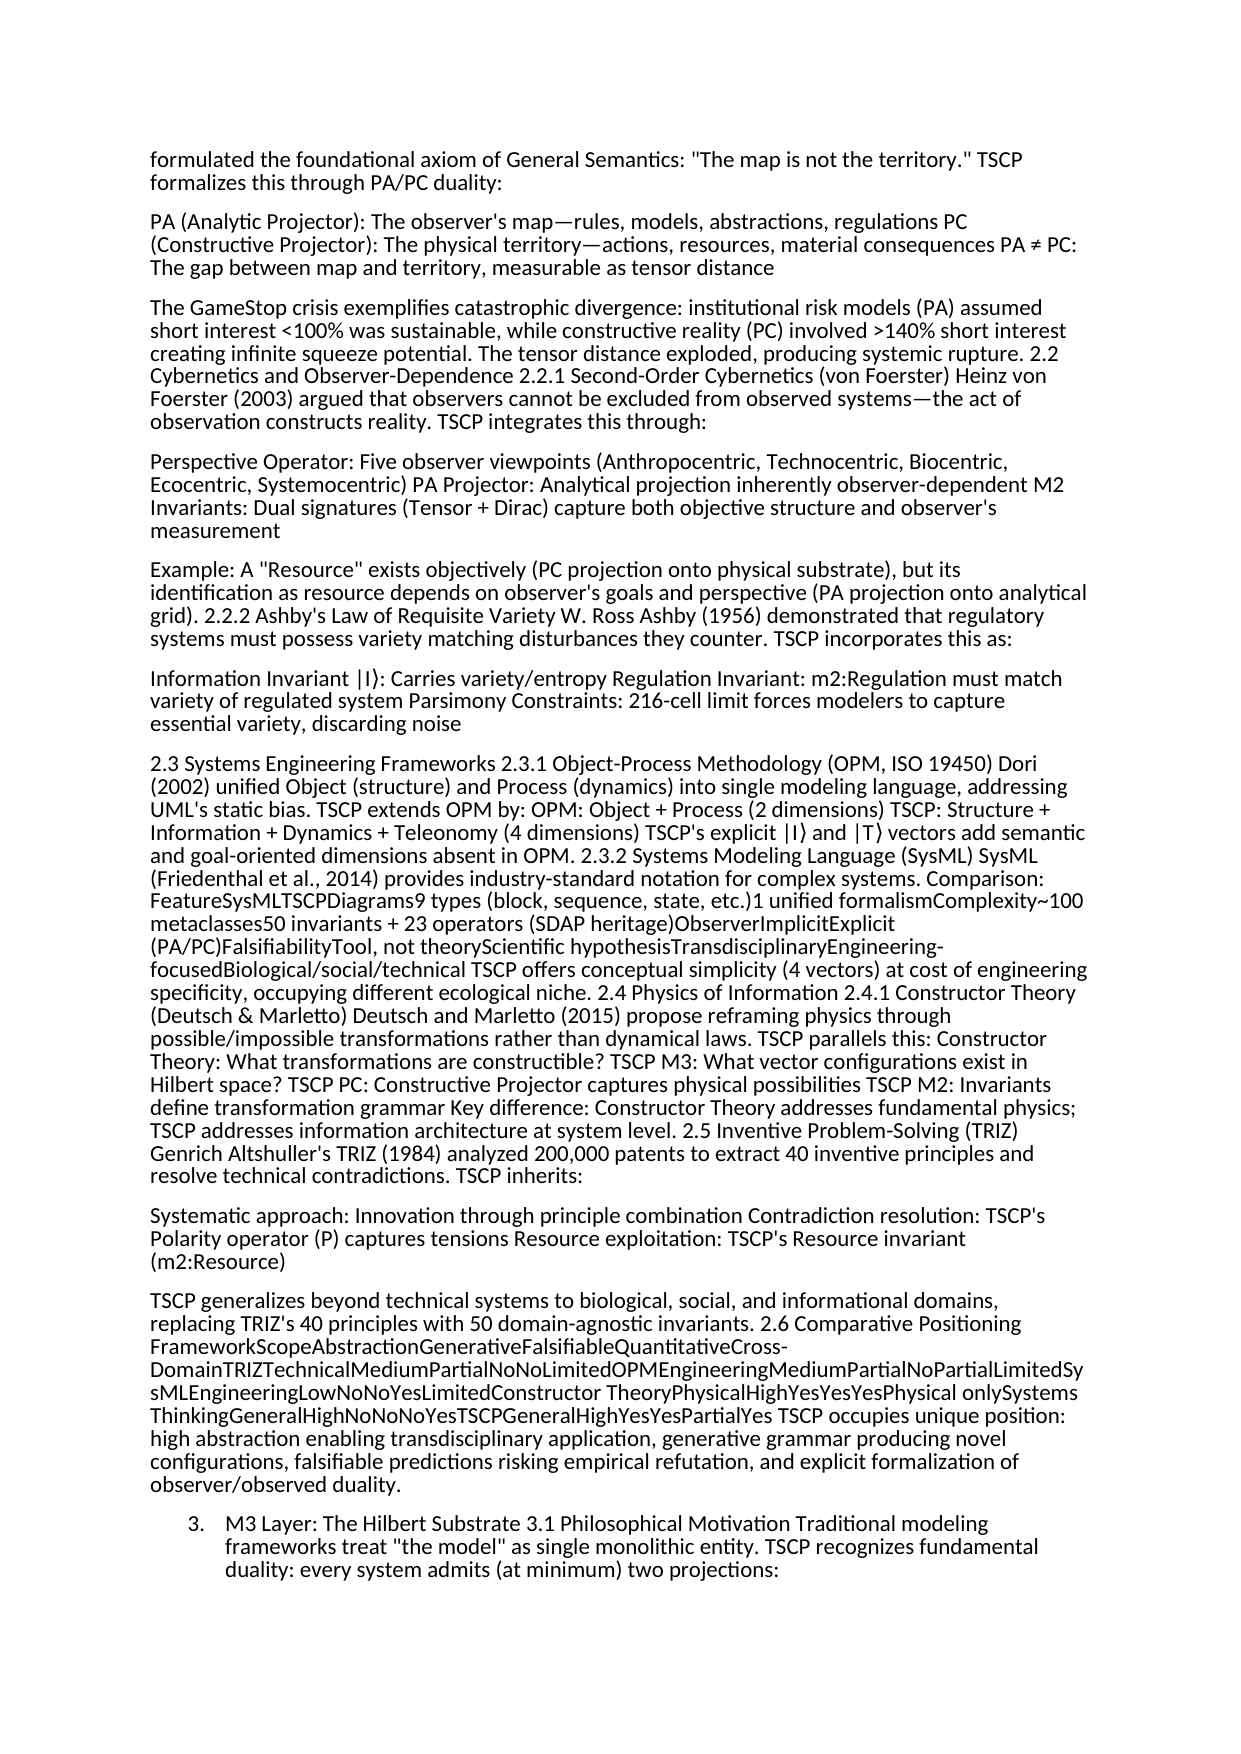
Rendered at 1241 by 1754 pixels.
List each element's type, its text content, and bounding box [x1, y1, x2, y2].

text Information Invariant |I⟩: Carries variety/entropy Regulation Invariant: m2:Regulation must match variety of regulated system Parsimony Constraints: 216-cell limit forces modelers to capture essential variety, discarding noise [150, 669, 1090, 737]
text Perspective Operator: Five observer viewpoints (Anthropocentric, Technocentric, Biocentric, Ecocentric, Systemocentric) PA Projector: Analytical projection inherently observer-dependent M2 Invariants: Dual signatures (Tensor + Dirac) capture both objective structure and observer's measurement [150, 452, 1090, 544]
text Systematic approach: Innovation through principle combination Contradiction resolution: TSCP's Polarity operator (P) captures tensions Resource exploitation: TSCP's Resource invariant (m2:Resource) [150, 1206, 1090, 1275]
text formulated the foundational axiom of General Semantics: "The map is not the territory." TSCP formalizes this through PA/PC duality: [150, 150, 1090, 196]
text PA (Analytic Projector): The observer's map—rules, models, abstractions, regulations PC (Constructive Projector): The physical territory—actions, resources, material consequences PA ≠ PC: The gap between map and territory, measurable as tensor distance [150, 212, 1090, 281]
text 2.3 Systems Engineering Frameworks 2.3.1 Object-Process Methodology (OPM, ISO 19450) Dori (2002) unified Object (structure) and Process (dynamics) into single modeling language, addressing UML's static bias. TSCP extends OPM by: OPM: Object + Process (2 dimensions) TSCP: Structure + Information + Dynamics + Teleonomy (4 dimensions) TSCP's explicit |I⟩ and |T⟩ vectors add semantic and goal-oriented dimensions absent in OPM. 2.3.2 Systems Modeling Language (SysML) SysML (Friedenthal et al., 2014) provides industry-standard notation for complex systems. Comparison: FeatureSysMLTSCPDiagrams9 types (block, sequence, state, etc.)1 unified formalismComplexity~100 metaclasses50 invariants + 23 operators (SDAP heritage)ObserverImplicitExplicit (PA/PC)FalsifiabilityTool, not theoryScientific hypothesisTransdisciplinaryEngineering-focusedBiological/social/technical TSCP offers conceptual simplicity (4 vectors) at cost of engineering specificity, occupying different ecological niche. 2.4 Physics of Information 2.4.1 Constructor Theory (Deutsch & Marletto) Deutsch and Marletto (2015) propose reframing physics through possible/impossible transformations rather than dynamical laws. TSCP parallels this: Constructor Theory: What transformations are constructible? TSCP M3: What vector configurations exist in Hilbert space? TSCP PC: Constructive Projector captures physical possibilities TSCP M2: Invariants define transformation grammar Key difference: Constructor Theory addresses fundamental physics; TSCP addresses information architecture at system level. 2.5 Inventive Problem-Solving (TRIZ) Genrich Altshuller's TRIZ (1984) analyzed 200,000 patents to extract 40 inventive principles and resolve technical contradictions. TSCP inherits: [150, 754, 1090, 1189]
list M3 Layer: The Hilbert Substrate 3.1 Philosophical Motivation Traditional modeling frameworks treat "the model" as single monolithic entity. TSCP recognizes fundamental duality: every system admits (at minimum) two projections: [187, 1514, 1090, 1583]
text Example: A "Resource" exists objectively (PC projection onto physical substrate), but its identification as resource depends on observer's goals and perspective (PA projection onto analytical grid). 2.2.2 Ashby's Law of Requisite Variety W. Ross Ashby (1956) demonstrated that regulatory systems must possess variety matching disturbances they counter. TSCP incorporates this as: [150, 560, 1090, 652]
text TSCP generalizes beyond technical systems to biological, social, and informational domains, replacing TRIZ's 40 principles with 50 domain-agnostic invariants. 2.6 Comparative Positioning FrameworkScopeAbstractionGenerativeFalsifiableQuantitativeCross-DomainTRIZTechnicalMediumPartialNoNoLimitedOPMEngineeringMediumPartialNoPartialLimitedSysMLEngineeringLowNoNoYesLimitedConstructor TheoryPhysicalHighYesYesYesPhysical onlySystems ThinkingGeneralHighNoNoNoYesTSCPGeneralHighYesYesPartialYes TSCP occupies unique position: high abstraction enabling transdisciplinary application, generative grammar producing novel configurations, falsifiable predictions risking empirical refutation, and explicit formalization of observer/observed duality. [150, 1292, 1090, 1498]
text The GameStop crisis exemplifies catastrophic divergence: institutional risk models (PA) assumed short interest <100% was sustainable, while constructive reality (PC) involved >140% short interest creating infinite squeeze potential. The tensor distance exploded, producing systemic rupture. 2.2 Cybernetics and Observer-Dependence 2.2.1 Second-Order Cybernetics (von Foerster) Heinz von Foerster (2003) argued that observers cannot be excluded from observed systems—the act of observation constructs reality. TSCP integrates this through: [150, 298, 1090, 435]
